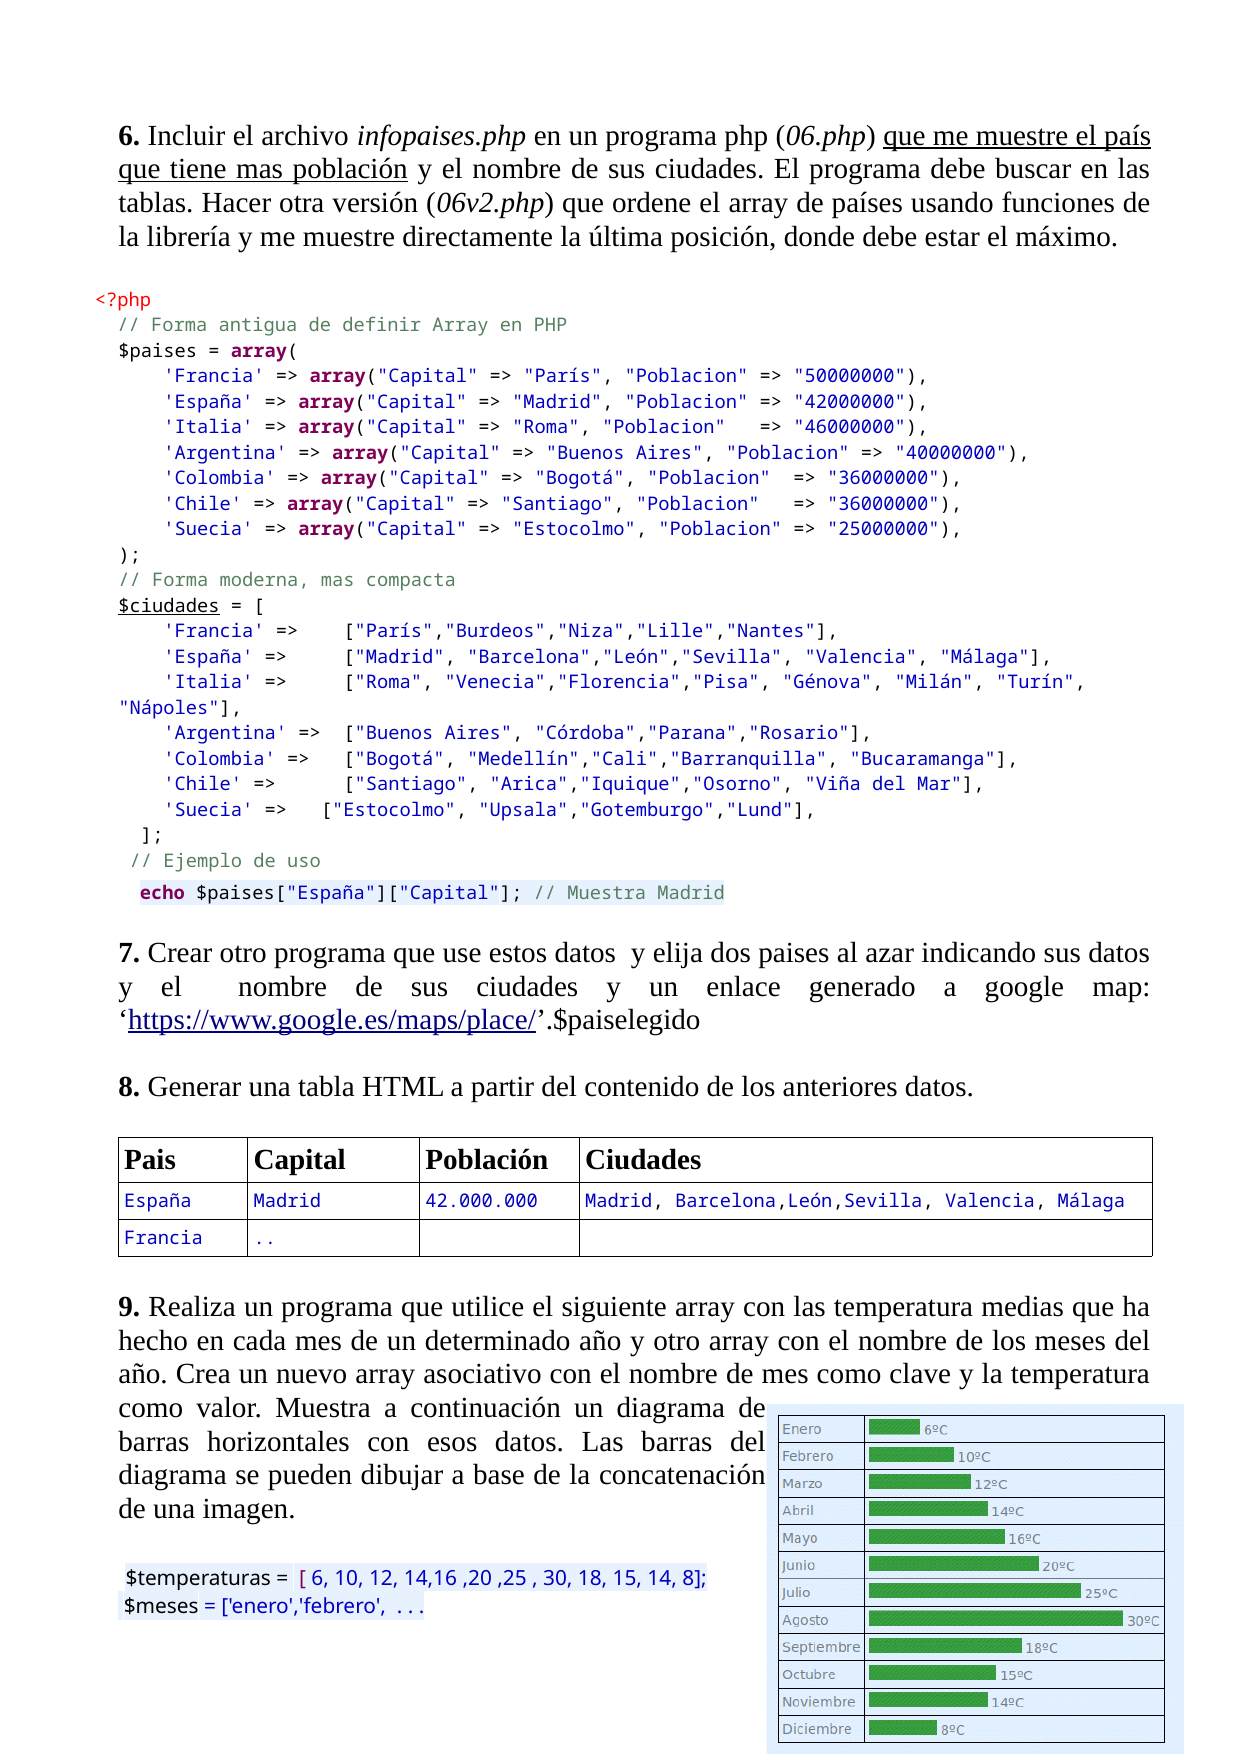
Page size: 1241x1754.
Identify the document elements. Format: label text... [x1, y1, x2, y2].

text 'Suecia' => array("Capital" => "Estocolmo", "Poblacion" => "25000000"), [118, 516, 1152, 541]
text <?php [94, 286, 1152, 311]
table_cell [580, 1220, 1152, 1256]
table_cell .. [248, 1220, 419, 1256]
text 'Chile' => ["Santiago", "Arica","Iquique","Osorno", "Viña del Mar"], [118, 771, 1152, 796]
text ]; [118, 822, 1152, 847]
text 'Francia' => array("Capital" => "París", "Poblacion" => "50000000"), [118, 362, 1152, 388]
text 'Colombia' => ["Bogotá", "Medellín","Cali","Barranquilla", "Bucaramanga"], [118, 745, 1152, 771]
text 'España' => array("Capital" => "Madrid", "Poblacion" => "42000000"), [118, 388, 1152, 413]
text 6. Incluir el archivo infopaises.php en un programa php (06.php) que me muestre el país que tiene mas población y el nombre de sus ciudades. El programa debe buscar en las tablas. Hacer otra versión (06v2.php) que ordene el array de países usando funciones de la librería y me muestre directamente la última posición, donde debe estar el máximo. [118, 118, 1152, 252]
text 'Francia' => ["París","Burdeos","Niza","Lille","Nantes"], [118, 618, 1152, 643]
table_cell Madrid, Barcelona,León,Sevilla, Valencia, Málaga [580, 1183, 1152, 1219]
text 7. Crear otro programa que use estos datos y elija dos paises al azar indicando sus datos y el nombre de sus ciudades y un enlace generado a google map: ‘https://www.google.es/maps/place/’.$paiselegido [118, 935, 1152, 1036]
text $temperaturas = [ 6, 10, 12, 14,16 ,20 ,25 , 30, 18, 15, 14, 8]; [118, 1558, 766, 1591]
text 'Argentina' => array("Capital" => "Buenos Aires", "Poblacion" => "40000000"), [118, 439, 1152, 464]
text echo $paises["España"]["Capital"]; // Muestra Madrid [94, 873, 1152, 907]
table_header Pais [119, 1138, 247, 1182]
text ); [118, 541, 1152, 567]
table_cell España [119, 1183, 247, 1219]
text $paises = array( [118, 337, 1152, 362]
text // Forma moderna, mas compacta [118, 567, 1152, 592]
table_header Capital [248, 1138, 419, 1182]
text 'Argentina' => ["Buenos Aires", "Córdoba","Parana","Rosario"], [118, 720, 1152, 745]
text 'Italia' => ["Roma", "Venecia","Florencia","Pisa", "Génova", "Milán", "Turín", "Nápoles"], [118, 669, 1152, 720]
table_cell Francia [119, 1220, 247, 1256]
text 'Colombia' => array("Capital" => "Bogotá", "Poblacion" => "36000000"), [118, 464, 1152, 490]
text 'Chile' => array("Capital" => "Santiago", "Poblacion" => "36000000"), [118, 490, 1152, 516]
picture [766, 1404, 1184, 1754]
text $meses = ['enero','febrero', . . . [118, 1591, 766, 1620]
text 'España' => ["Madrid", "Barcelona","León","Sevilla", "Valencia", "Málaga"], [118, 643, 1152, 669]
table_cell 42.000.000 [420, 1183, 579, 1219]
text 'Suecia' => ["Estocolmo", "Upsala","Gotemburgo","Lund"], [118, 796, 1152, 822]
text 9. Realiza un programa que utilice el siguiente array con las temperatura medias que ha hecho en cada mes de un determinado año y otro array con el nombre de los meses del año. Crea un nuevo array asociativo con el nombre de mes como clave y la temperatura como valor. Muestra a continuación un diagrama de barras horizontales con esos datos. Las barras del diagrama se pueden dibujar a base de la concatenación de una imagen. [118, 1289, 1152, 1524]
text 8. Generar una tabla HTML a partir del contenido de los anteriores datos. [118, 1069, 1152, 1103]
text $ciudades = [ [118, 592, 1152, 618]
table_header Población [420, 1138, 579, 1182]
table_cell Madrid [248, 1183, 419, 1219]
text // Ejemplo de uso [118, 847, 1152, 873]
text 'Italia' => array("Capital" => "Roma", "Poblacion" => "46000000"), [118, 413, 1152, 439]
text // Forma antigua de definir Array en PHP [94, 311, 1152, 337]
table_header Ciudades [580, 1138, 1152, 1182]
table_cell [420, 1220, 579, 1256]
